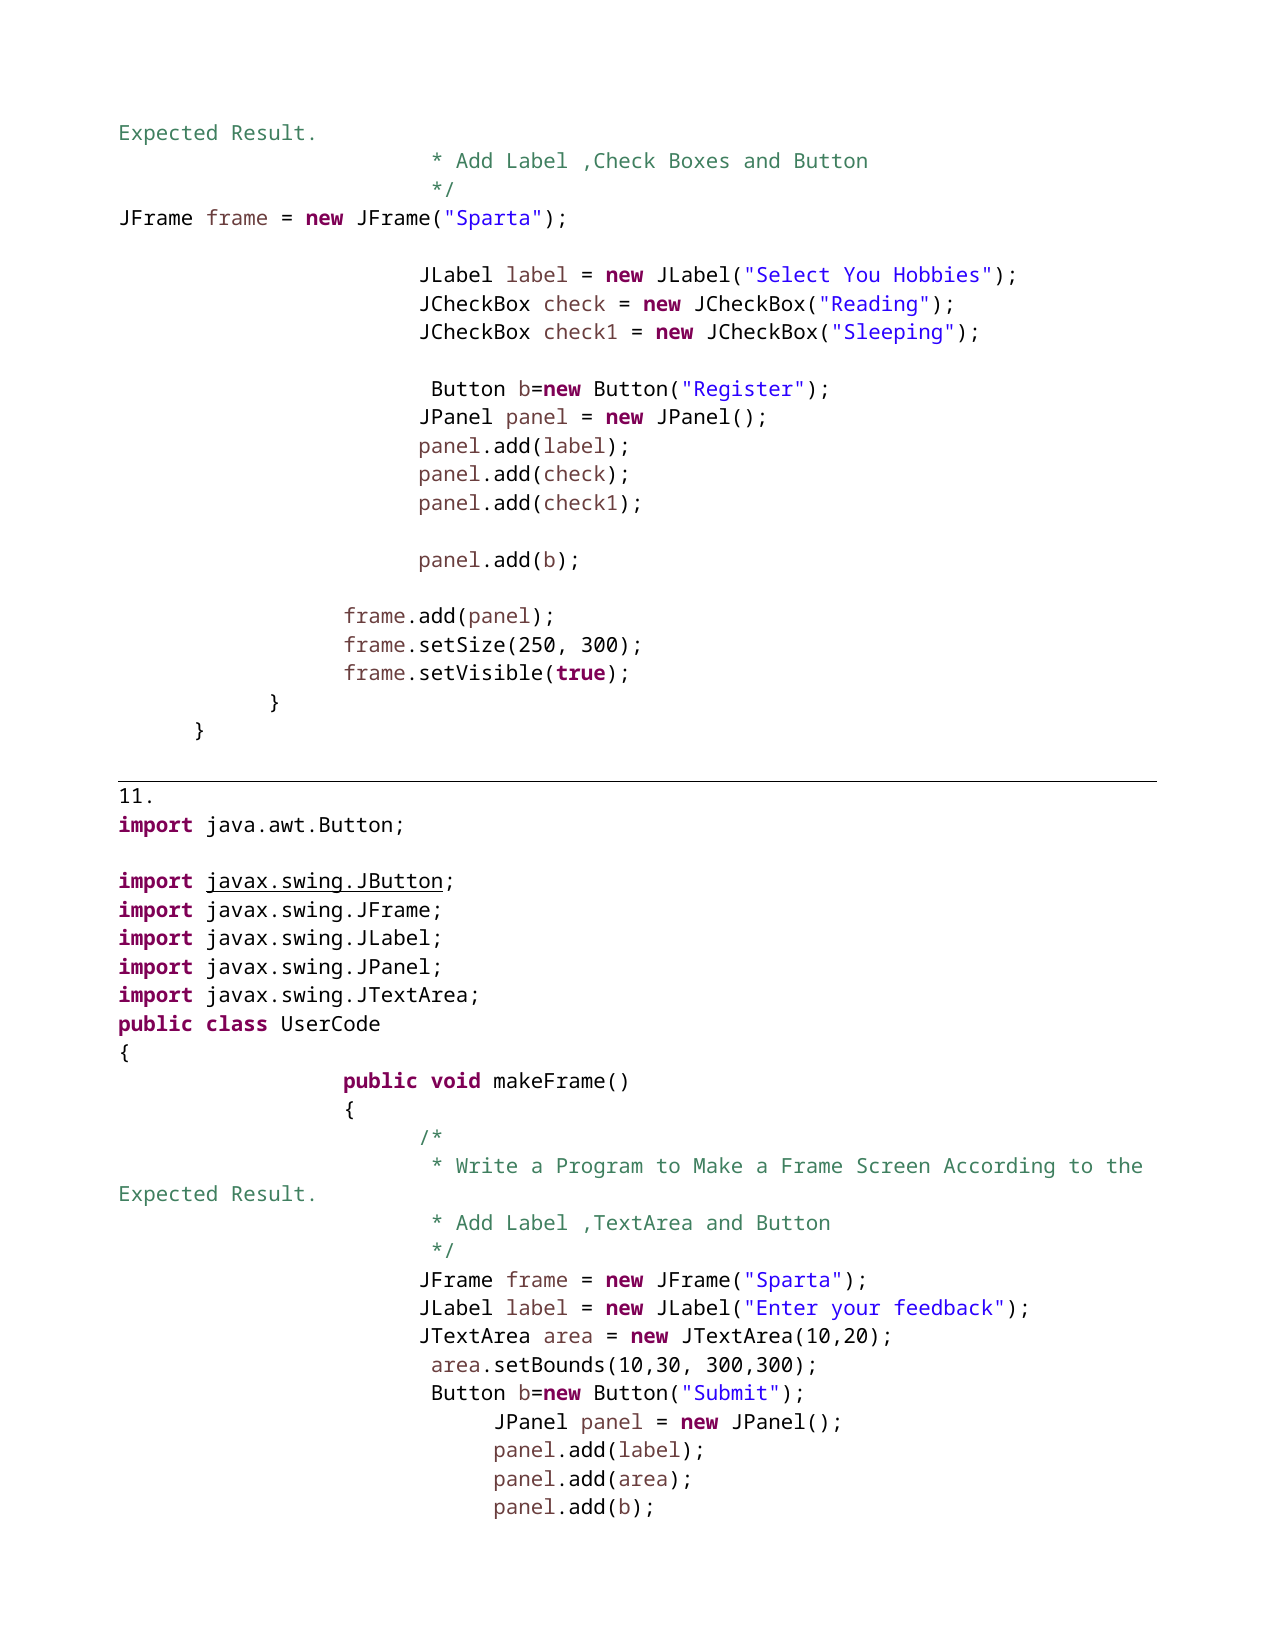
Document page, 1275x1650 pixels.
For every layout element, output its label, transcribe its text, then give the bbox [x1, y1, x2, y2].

text JPanel panel = new JPanel(); [118, 402, 1157, 431]
text Expected Result. [118, 118, 1157, 147]
text JLabel label = new JLabel("Select You Hobbies"); [118, 260, 1157, 289]
text area.setBounds(10,30, 300,300); [118, 1350, 1157, 1378]
text panel.add(label); [118, 1435, 1157, 1464]
text JCheckBox check1 = new JCheckBox("Sleeping"); [118, 317, 1157, 346]
text public class UserCode [118, 1009, 1157, 1037]
text JTextArea area = new JTextArea(10,20); [118, 1322, 1157, 1350]
text import javax.swing.JPanel; [118, 952, 1157, 980]
text import javax.swing.JButton; [118, 867, 1157, 895]
text public void makeFrame() [118, 1066, 1157, 1094]
text frame.add(panel); [118, 602, 1157, 630]
text JFrame frame = new JFrame("Sparta"); [118, 1265, 1157, 1293]
text /* [118, 1123, 1157, 1151]
text JCheckBox check = new JCheckBox("Reading"); [118, 289, 1157, 317]
text import javax.swing.JTextArea; [118, 980, 1157, 1009]
text } [118, 687, 1157, 715]
text import javax.swing.JFrame; [118, 895, 1157, 923]
text Button b=new Button("Submit"); [118, 1378, 1157, 1407]
text frame.setVisible(true); [118, 658, 1157, 687]
text frame.setSize(250, 300); [118, 630, 1157, 658]
text JLabel label = new JLabel("Enter your feedback"); [118, 1293, 1157, 1322]
text panel.add(area); [118, 1464, 1157, 1492]
text panel.add(check); [118, 459, 1157, 488]
text import java.awt.Button; [118, 810, 1157, 838]
text JFrame frame = new JFrame("Sparta"); [118, 203, 1157, 232]
text panel.add(b); [118, 1492, 1157, 1521]
text * Add Label ,TextArea and Button [118, 1208, 1157, 1236]
text JPanel panel = new JPanel(); [118, 1407, 1157, 1435]
text 11. [118, 782, 1157, 810]
text Button b=new Button("Register"); [118, 374, 1157, 402]
text import javax.swing.JLabel; [118, 923, 1157, 952]
text */ [118, 175, 1157, 203]
text panel.add(b); [118, 545, 1157, 573]
text */ [118, 1236, 1157, 1265]
text } [118, 715, 1157, 744]
text { [118, 1094, 1157, 1123]
text { [118, 1037, 1157, 1066]
text * Add Label ,Check Boxes and Button [118, 147, 1157, 175]
text panel.add(check1); [118, 488, 1157, 516]
text * Write a Program to Make a Frame Screen According to the Expected Result. [118, 1151, 1157, 1208]
text panel.add(label); [118, 431, 1157, 459]
